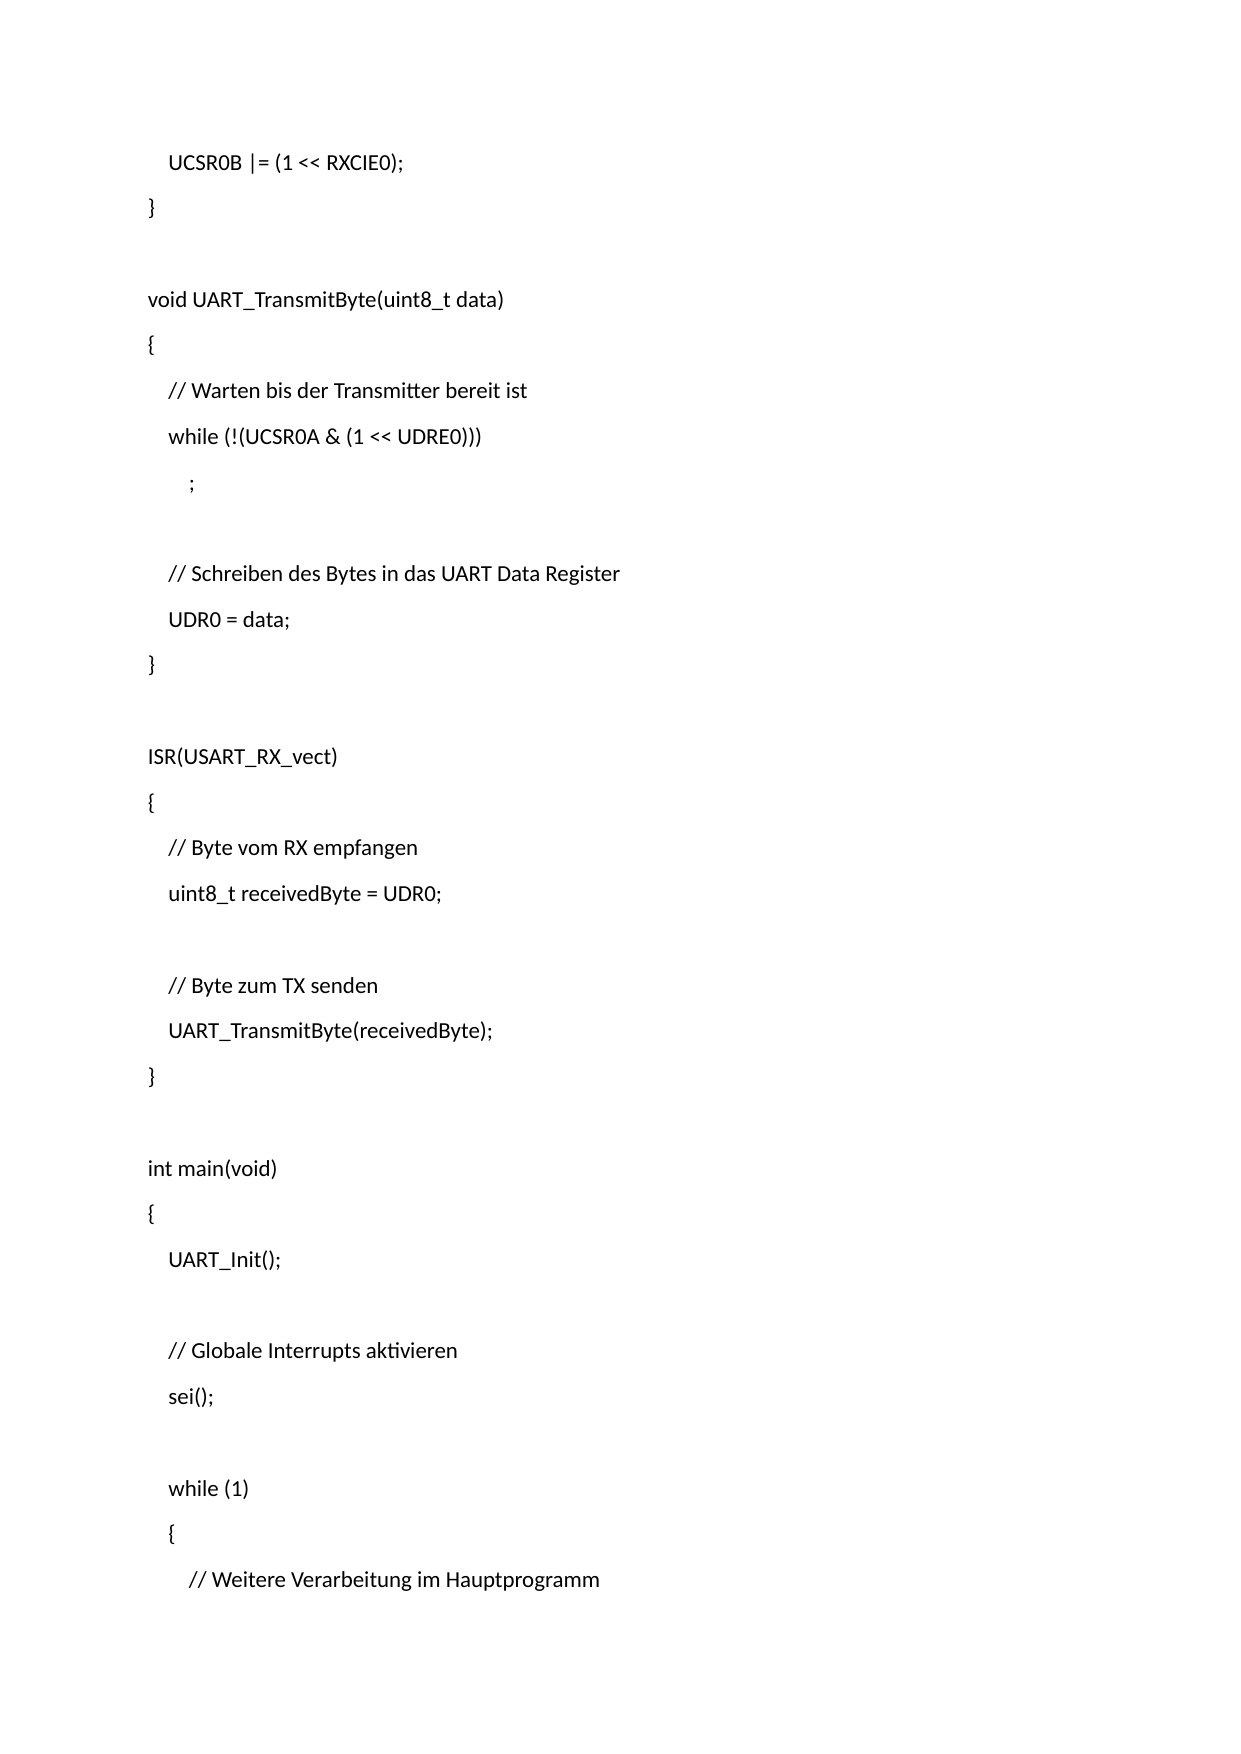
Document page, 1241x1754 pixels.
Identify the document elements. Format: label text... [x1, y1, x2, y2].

text uint8_t receivedByte = UDR0; [148, 879, 1093, 907]
text } [148, 1062, 1093, 1090]
text { [148, 331, 1093, 358]
text while (!(UCSR0A & (1 << UDRE0))) [148, 422, 1093, 450]
text ; [148, 468, 1093, 496]
text int main(void) [148, 1154, 1093, 1182]
text // Weitere Verarbeitung im Hauptprogramm [148, 1565, 1093, 1593]
text ISR(USART_RX_vect) [148, 742, 1093, 770]
text // Globale Interrupts aktivieren [148, 1337, 1093, 1364]
text UCSR0B |= (1 << RXCIE0); [148, 148, 1093, 176]
text UDR0 = data; [148, 605, 1093, 633]
text UART_TransmitByte(receivedByte); [148, 1016, 1093, 1044]
text // Schreiben des Bytes in das UART Data Register [148, 559, 1093, 587]
text void UART_TransmitByte(uint8_t data) [148, 285, 1093, 313]
text { [148, 1199, 1093, 1227]
text { [148, 1519, 1093, 1547]
text } [148, 193, 1093, 221]
text UART_Init(); [148, 1245, 1093, 1273]
text // Byte vom RX empfangen [148, 833, 1093, 862]
text // Byte zum TX senden [148, 971, 1093, 999]
text { [148, 788, 1093, 816]
text sei(); [148, 1382, 1093, 1410]
text // Warten bis der Transmitter bereit ist [148, 376, 1093, 404]
text } [148, 651, 1093, 679]
text while (1) [148, 1474, 1093, 1502]
